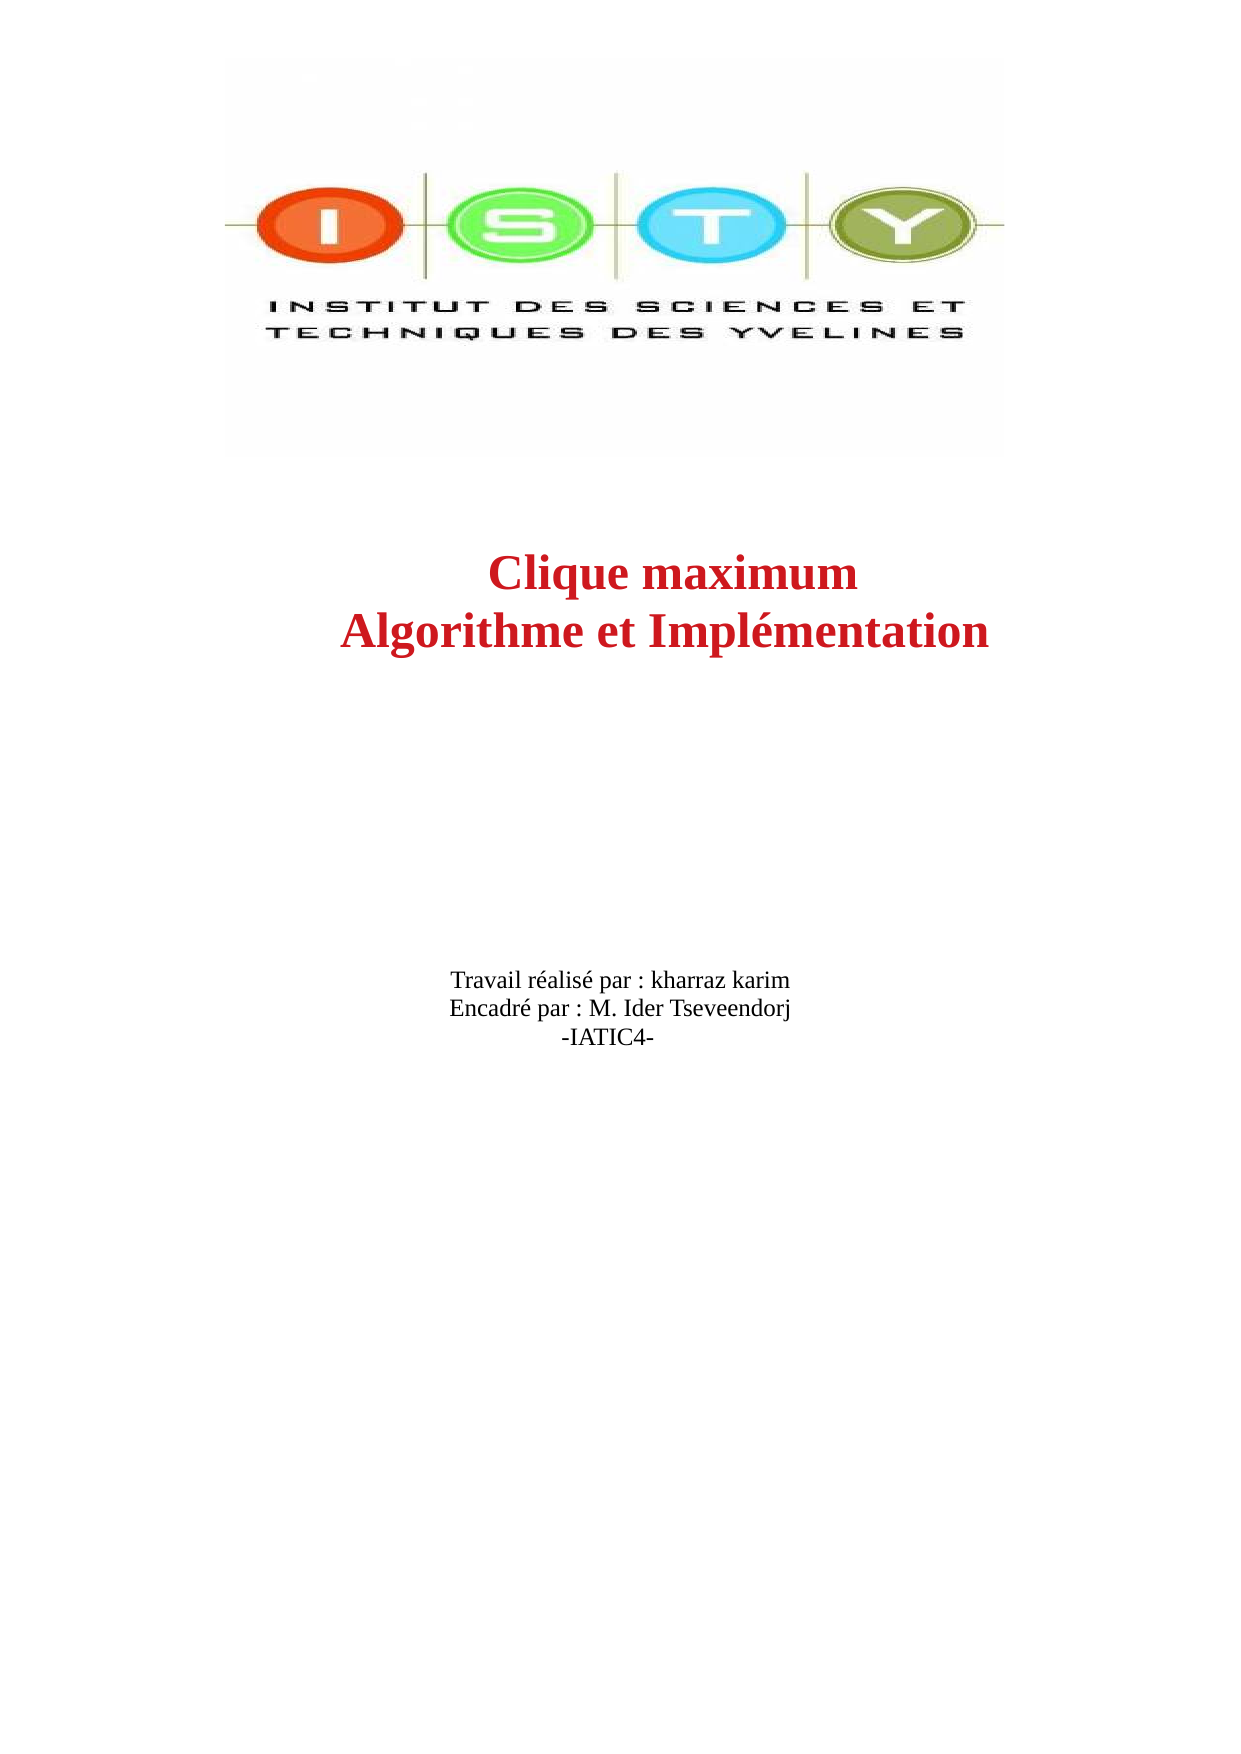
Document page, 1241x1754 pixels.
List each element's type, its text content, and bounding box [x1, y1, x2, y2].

text Encadré par : M. Ider Tseveendorj [118, 993, 1122, 1022]
text Clique maximum [118, 543, 1122, 601]
text Travail réalisé par : kharraz karim [118, 965, 1122, 993]
text -IATIC4- [118, 1022, 1122, 1051]
text Algorithme et Implémentation [118, 601, 1122, 658]
picture [224, 58, 1005, 457]
